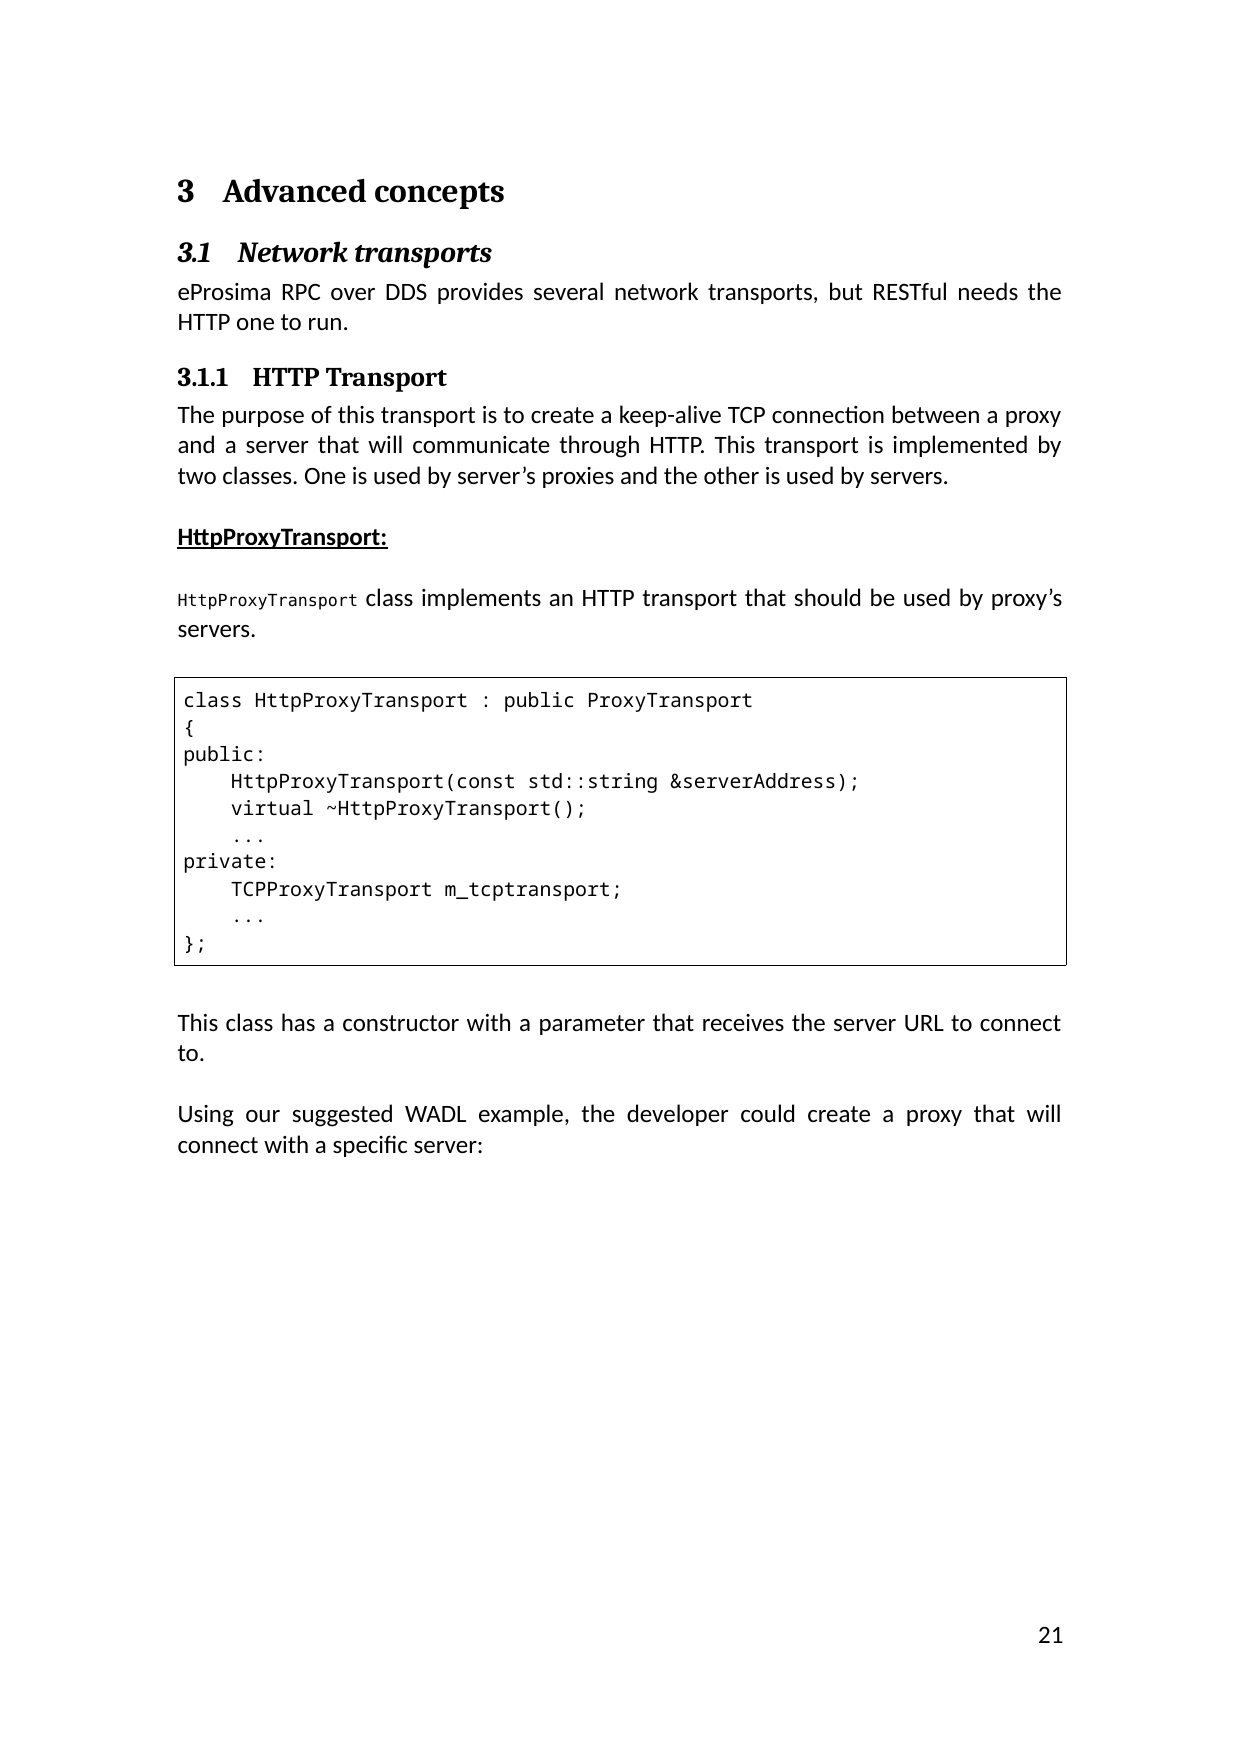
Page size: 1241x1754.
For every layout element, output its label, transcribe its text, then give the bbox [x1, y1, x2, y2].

text This class has a constructor with a parameter that receives the server URL to connect to. [177, 1007, 1063, 1068]
text Using our suggested WADL example, the developer could create a proxy that will connect with a specific server: [177, 1099, 1063, 1160]
text [175, 678, 1066, 965]
text private: TCPProxyTransport m_tcptransport; [183, 848, 1057, 902]
text class HttpProxyTransport : public ProxyTransport { public: [183, 686, 1057, 767]
text The purpose of this transport is to create a keep-alive TCP connection between a proxy and a server that will communicate through HTTP. This transport is implemented by two classes. One is used by server’s proxies and the other is used by servers. [177, 399, 1063, 491]
text HttpProxyTransport: [177, 521, 1063, 552]
text eProsima RPC over DDS provides several network transports, but RESTful needs the HTTP one to run. [177, 276, 1063, 337]
text HttpProxyTransport(const std::string &serverAddress); [183, 767, 1057, 794]
subtitle HTTP Transport [177, 362, 1063, 393]
text HttpProxyTransport class implements an HTTP transport that should be used by proxy’s servers. [177, 582, 1063, 643]
text virtual ~HttpProxyTransport(); [183, 794, 1057, 821]
text ... [183, 821, 1057, 848]
text ... }; [183, 902, 1057, 956]
subtitle Network transports [177, 236, 1063, 269]
subtitle Advanced concepts [177, 173, 1063, 211]
